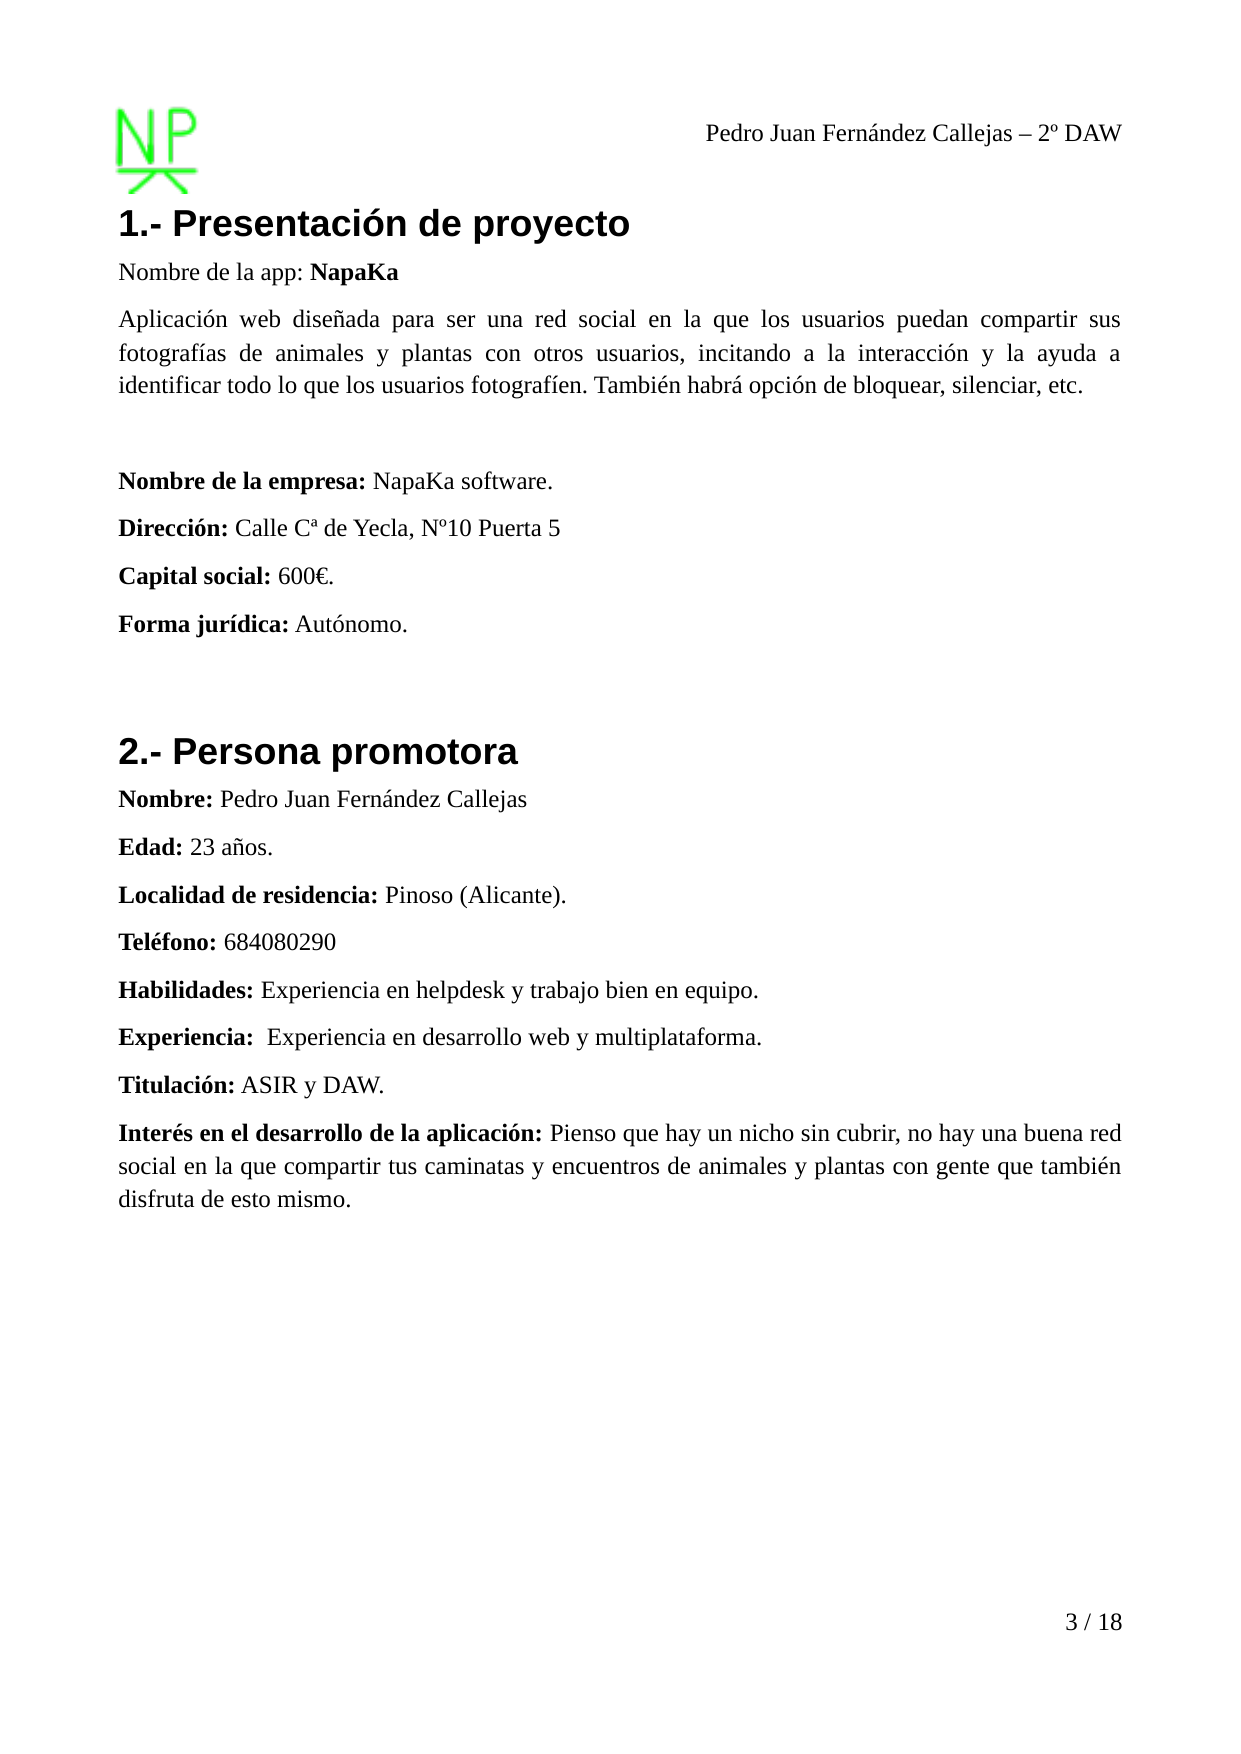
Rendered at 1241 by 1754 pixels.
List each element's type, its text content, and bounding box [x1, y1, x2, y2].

text Teléfono: 684080290 [118, 927, 1122, 956]
text Capital social: 600€. [118, 561, 1122, 590]
picture [106, 93, 207, 194]
text Experiencia: Experiencia en desarrollo web y multiplataforma. [118, 1022, 1122, 1051]
subtitle 2.- Persona promotora [118, 729, 1122, 772]
text Forma jurídica: Autónomo. [118, 609, 1122, 637]
text Dirección: Calle Cª de Yecla, Nº10 Puerta 5 [118, 513, 1122, 542]
text Localidad de residencia: Pinoso (Alicante). [118, 880, 1122, 908]
subtitle 1.- Presentación de proyecto [118, 201, 1122, 244]
text Nombre de la empresa: NapaKa software. [118, 466, 1122, 494]
text Habilidades: Experiencia en helpdesk y trabajo bien en equipo. [118, 975, 1122, 1004]
text Interés en el desarrollo de la aplicación: Pienso que hay un nicho sin cubrir, no hay una buena red social en la que compartir tus caminatas y encuentros de animales y plantas con gente que también disfruta de esto mismo. [118, 1118, 1122, 1212]
text Nombre: Pedro Juan Fernández Callejas [118, 784, 1122, 813]
text Edad: 23 años. [118, 832, 1122, 861]
text Nombre de la app: NapaKa [118, 257, 1122, 286]
text Aplicación web diseñada para ser una red social en la que los usuarios puedan compartir sus fotografías de animales y plantas con otros usuarios, incitando a la interacción y la ayuda a identificar todo lo que los usuarios fotografíen. También habrá opción de bloquear, silenciar, etc. [118, 304, 1122, 399]
text Titulación: ASIR y DAW. [118, 1070, 1122, 1099]
